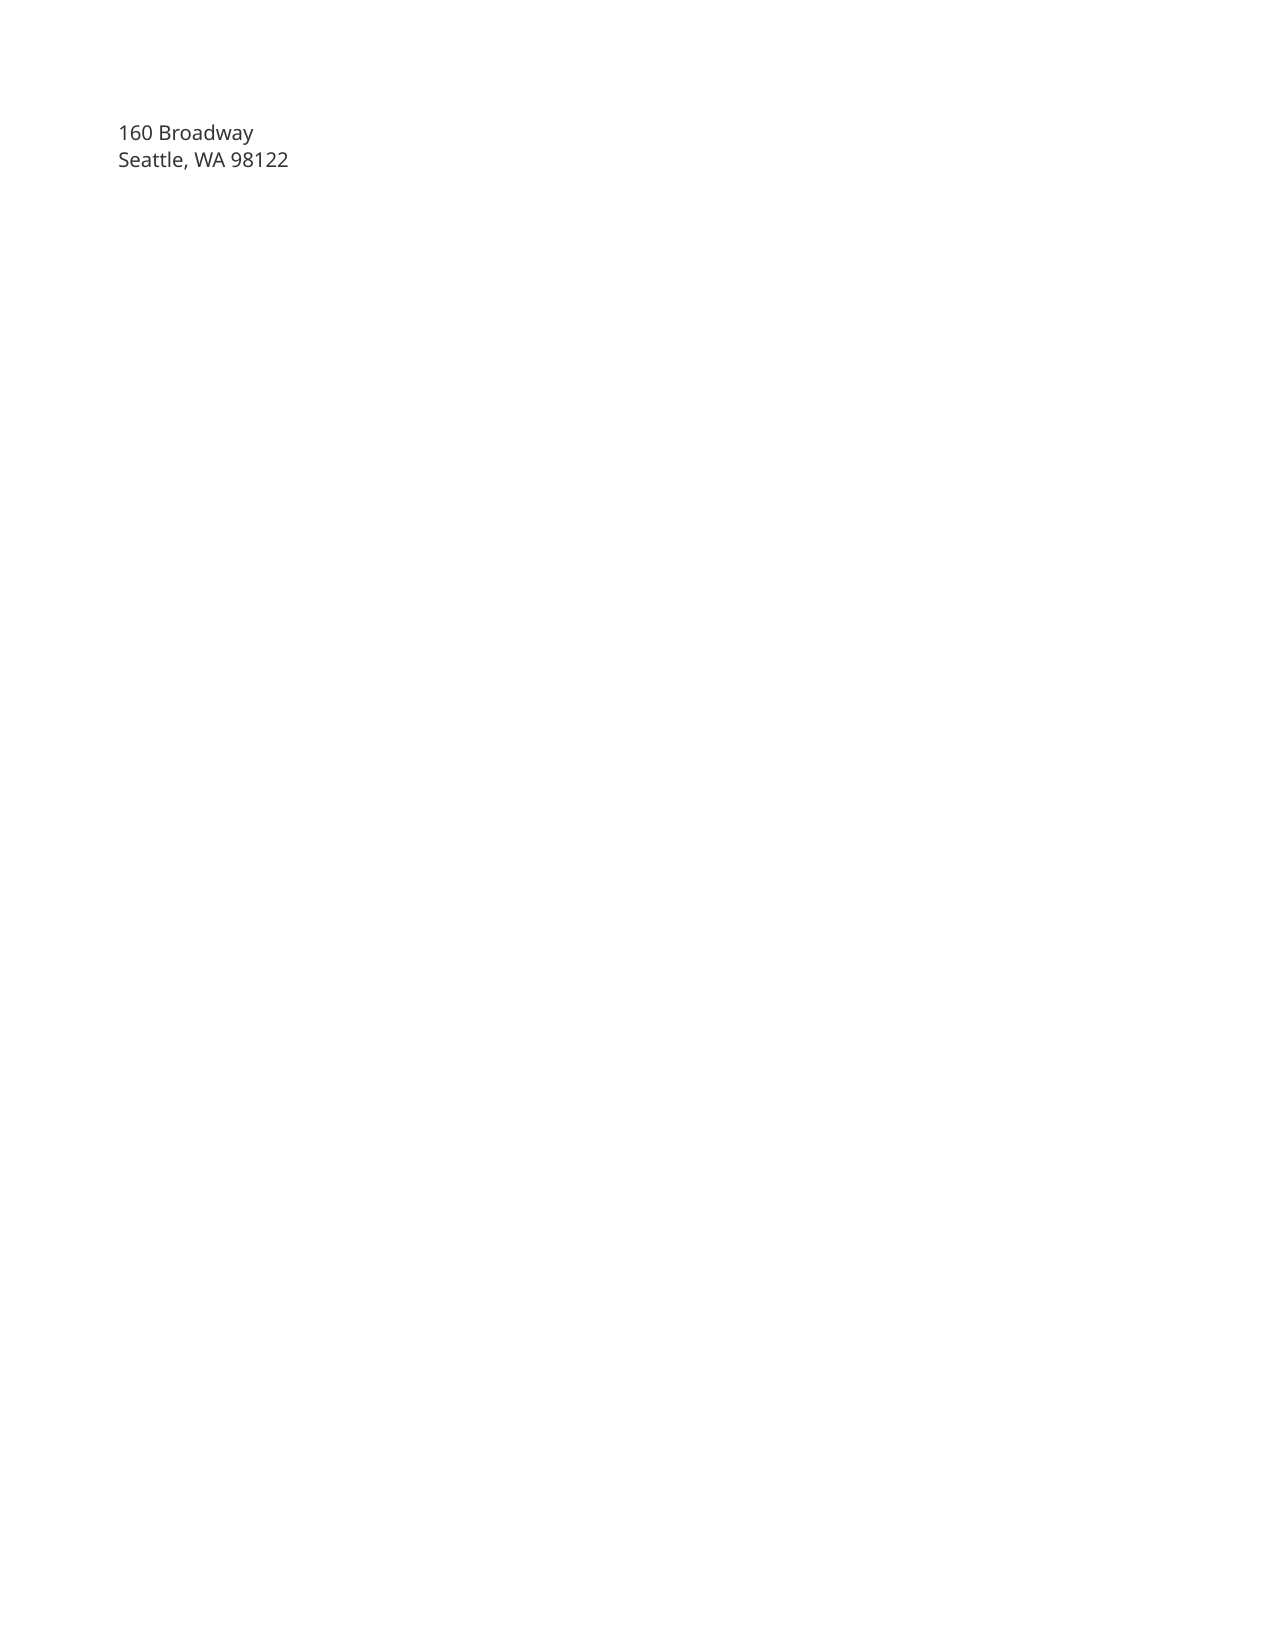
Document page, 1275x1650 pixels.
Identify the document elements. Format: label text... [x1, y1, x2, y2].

text 160 Broadway Seattle, WA 98122 [118, 118, 1157, 173]
